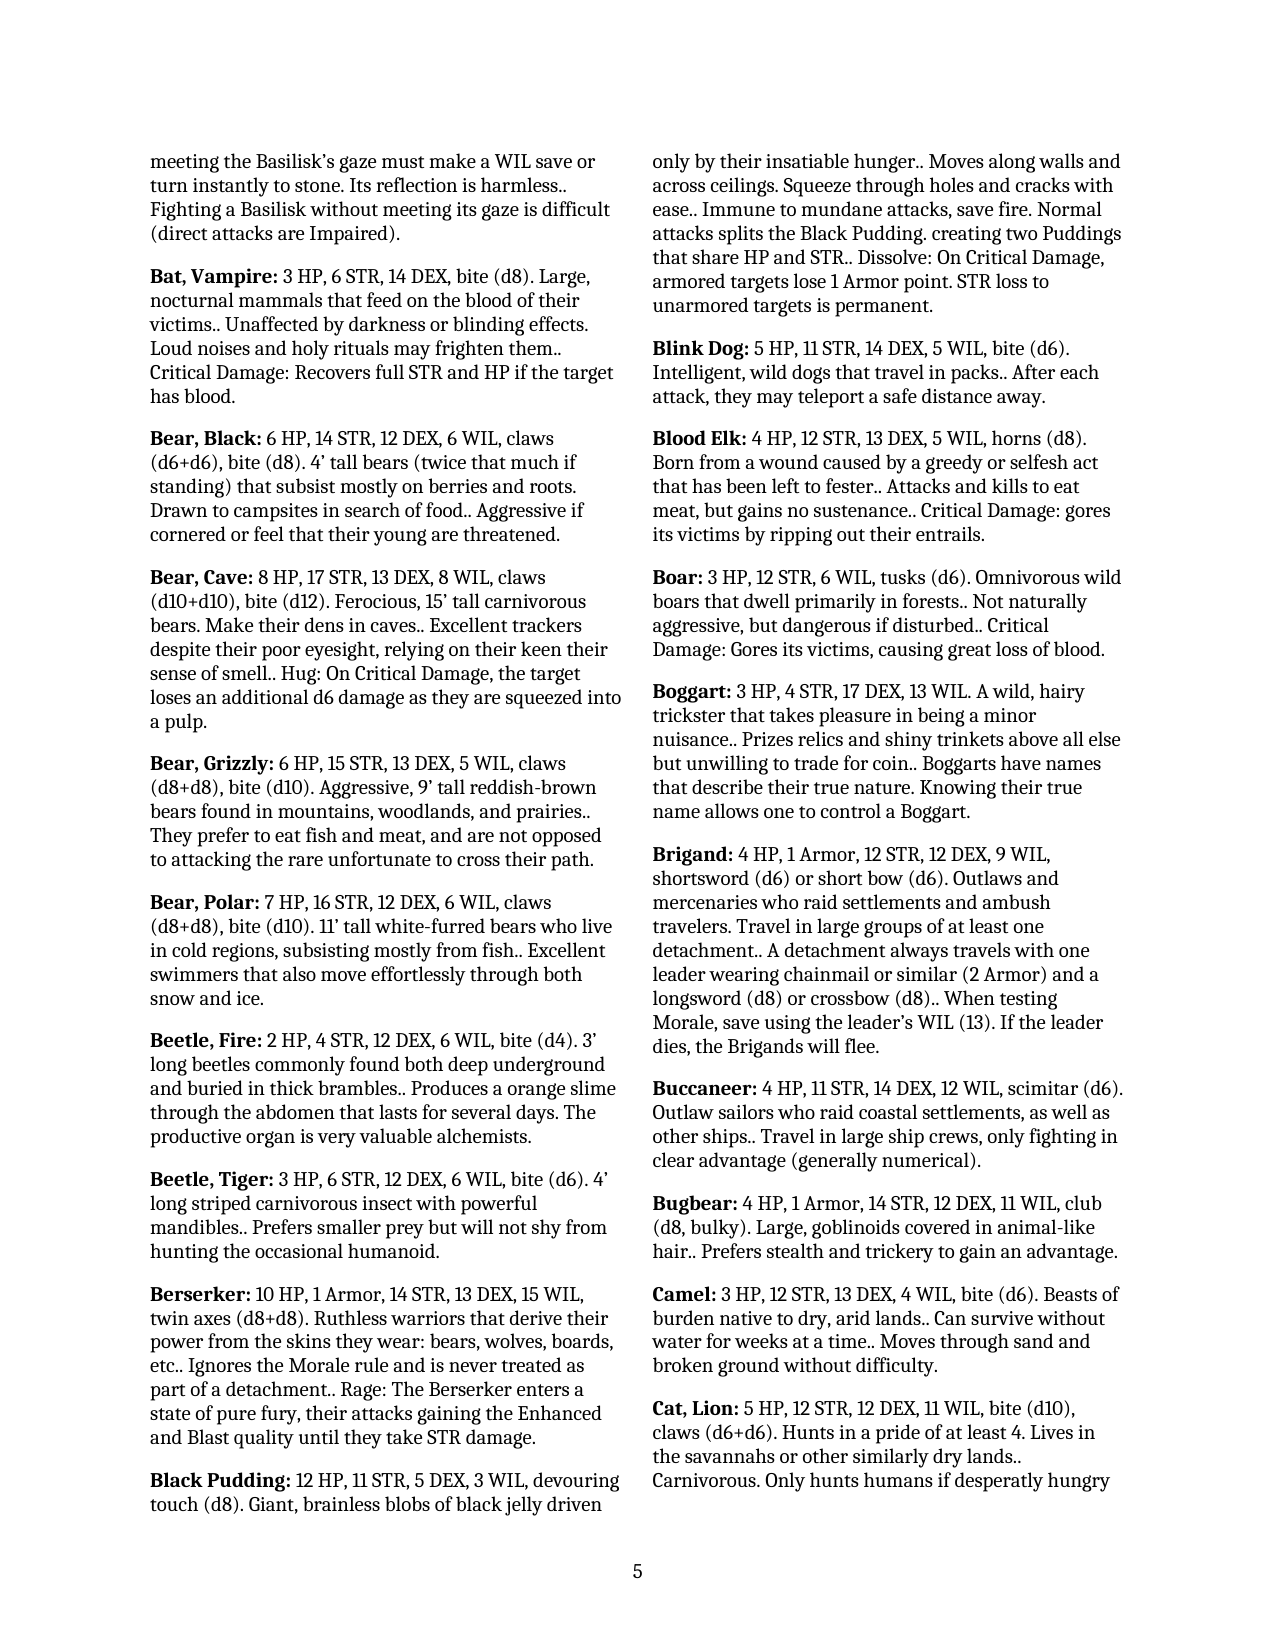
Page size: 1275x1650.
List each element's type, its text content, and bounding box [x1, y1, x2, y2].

text Beetle, Fire: 2 HP, 4 STR, 12 DEX, 6 WIL, bite (d4). 3’ long beetles commonly found both deep underground and buried in thick brambles.. Produces a orange slime through the abdomen that lasts for several days. The productive organ is very valuable alchemists. [150, 1029, 622, 1149]
text Bear, Black: 6 HP, 14 STR, 12 DEX, 6 WIL, claws (d6+d6), bite (d8). 4’ tall bears (twice that much if standing) that subsist mostly on berries and roots. Drawn to campsites in search of food.. Aggressive if cornered or feel that their young are threatened. [150, 427, 622, 547]
text Blood Elk: 4 HP, 12 STR, 13 DEX, 5 WIL, horns (d8). Born from a wound caused by a greedy or selfesh act that has been left to fester.. Attacks and kills to eat meat, but gains no sustenance.. Critical Damage: gores its victims by ripping out their entrails. [652, 427, 1125, 547]
text Black Pudding: 12 HP, 11 STR, 5 DEX, 3 WIL, devouring touch (d8). Giant, brainless blobs of black jelly driven [150, 1469, 622, 1517]
text Brigand: 4 HP, 1 Armor, 12 STR, 12 DEX, 9 WIL, shortsword (d6) or short bow (d6). Outlaws and mercenaries who raid settlements and ambush travelers. Travel in large groups of at least one detachment.. A detachment always travels with one leader wearing chainmail or similar (2 Armor) and a longsword (d8) or crossbow (d8).. When testing Morale, save using the leader’s WIL (13). If the leader dies, the Brigands will flee. [652, 843, 1125, 1058]
text meeting the Basilisk’s gaze must make a WIL save or turn instantly to stone. Its reflection is harmless.. Fighting a Basilisk without meeting its gaze is difficult (direct attacks are Impaired). [150, 150, 622, 246]
text Bugbear: 4 HP, 1 Armor, 14 STR, 12 DEX, 11 WIL, club (d8, bulky). Large, goblinoids covered in animal-like hair.. Prefers stealth and trickery to gain an advantage. [652, 1192, 1125, 1263]
text Bear, Cave: 8 HP, 17 STR, 13 DEX, 8 WIL, claws (d10+d10), bite (d12). Ferocious, 15’ tall carnivorous bears. Make their dens in caves.. Excellent trackers despite their poor eyesight, relying on their keen their sense of smell.. Hug: On Critical Damage, the target loses an additional d6 damage as they are squeezed into a pulp. [150, 566, 622, 733]
text Buccaneer: 4 HP, 11 STR, 14 DEX, 12 WIL, scimitar (d6). Outlaw sailors who raid coastal settlements, as well as other ships.. Travel in large ship crews, only fighting in clear advantage (generally numerical). [652, 1077, 1125, 1173]
text Berserker: 10 HP, 1 Armor, 14 STR, 13 DEX, 15 WIL, twin axes (d8+d8). Ruthless warriors that derive their power from the skins they wear: bears, wolves, boards, etc.. Ignores the Morale rule and is never treated as part of a detachment.. Rage: The Berserker enters a state of pure fury, their attacks gaining the Enhanced and Blast quality until they take STR damage. [150, 1282, 622, 1450]
text Camel: 3 HP, 12 STR, 13 DEX, 4 WIL, bite (d6). Beasts of burden native to dry, arid lands.. Can survive without water for weeks at a time.. Moves through sand and broken ground without difficulty. [652, 1282, 1125, 1378]
text Boggart: 3 HP, 4 STR, 17 DEX, 13 WIL. A wild, hairy trickster that takes pleasure in being a minor nuisance.. Prizes relics and shiny trinkets above all else but unwilling to trade for coin.. Boggarts have names that describe their true nature. Knowing their true name allows one to control a Boggart. [652, 680, 1125, 824]
text Bear, Grizzly: 6 HP, 15 STR, 13 DEX, 5 WIL, claws (d8+d8), bite (d10). Aggressive, 9’ tall reddish-brown bears found in mountains, woodlands, and prairies.. They prefer to eat fish and meat, and are not opposed to attacking the rare unfortunate to cross their path. [150, 752, 622, 872]
text Bat, Vampire: 3 HP, 6 STR, 14 DEX, bite (d8). Large, nocturnal mammals that feed on the blood of their victims.. Unaffected by darkness or blinding effects. Loud noises and holy rituals may frighten them.. Critical Damage: Recovers full STR and HP if the target has blood. [150, 264, 622, 408]
text Bear, Polar: 7 HP, 16 STR, 12 DEX, 6 WIL, claws (d8+d8), bite (d10). 11’ tall white-furred bears who live in cold regions, subsisting mostly from fish.. Excellent swimmers that also move effortlessly through both snow and ice. [150, 891, 622, 1010]
text Boar: 3 HP, 12 STR, 6 WIL, tusks (d6). Omnivorous wild boars that dwell primarily in forests.. Not naturally aggressive, but dangerous if disturbed.. Critical Damage: Gores its victims, causing great loss of blood. [652, 566, 1125, 661]
text Blink Dog: 5 HP, 11 STR, 14 DEX, 5 WIL, bite (d6). Intelligent, wild dogs that travel in packs.. After each attack, they may teleport a safe distance away. [652, 336, 1125, 408]
text Cat, Lion: 5 HP, 12 STR, 12 DEX, 11 WIL, bite (d10), claws (d6+d6). Hunts in a pride of at least 4. Lives in the savannahs or other similarly dry lands.. Carnivorous. Only hunts humans if desperatly hungry [652, 1397, 1125, 1493]
text only by their insatiable hunger.. Moves along walls and across ceilings. Squeeze through holes and cracks with ease.. Immune to mundane attacks, save fire. Normal attacks splits the Black Pudding. creating two Puddings that share HP and STR.. Dissolve: On Critical Damage, armored targets lose 1 Armor point. STR loss to unarmored targets is permanent. [652, 150, 1125, 318]
text Beetle, Tiger: 3 HP, 6 STR, 12 DEX, 6 WIL, bite (d6). 4’ long striped carnivorous insect with powerful mandibles.. Prefers smaller prey but will not shy from hunting the occasional humanoid. [150, 1168, 622, 1263]
